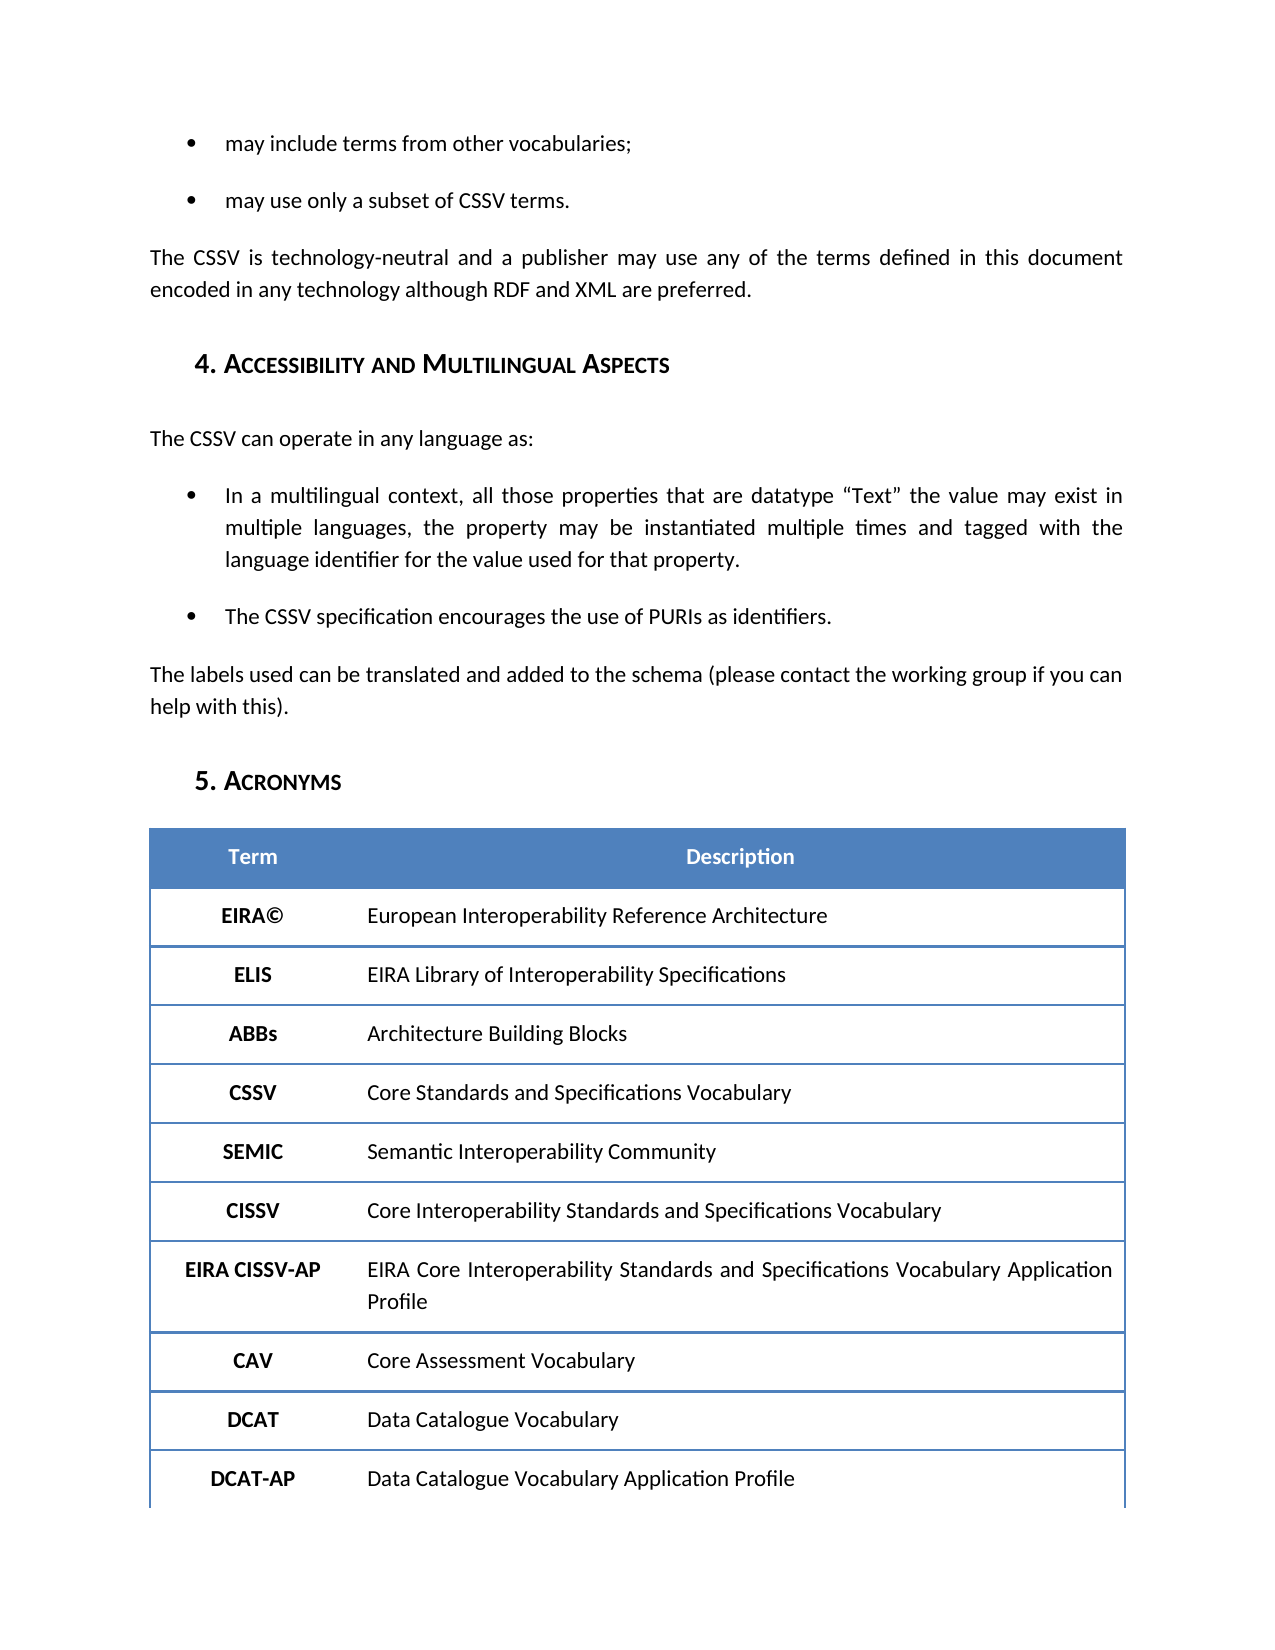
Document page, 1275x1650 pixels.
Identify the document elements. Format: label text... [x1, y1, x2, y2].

text The CSSV can operate in any language as: [150, 424, 1125, 452]
table_cell Semantic Interoperability Community [356, 1124, 1124, 1181]
table_cell Data Catalogue Vocabulary [356, 1393, 1124, 1449]
list The CSSV specification encourages the use of PURIs as identifiers. [187, 602, 1125, 631]
table_cell Data Catalogue Vocabulary Application Profile [356, 1451, 1124, 1508]
table_cell Architecture Building Blocks [356, 1006, 1124, 1063]
table_cell EIRA Library of Interoperability Specifications [356, 948, 1124, 1004]
table_cell DCAT-AP [151, 1451, 356, 1508]
table_cell ELIS [151, 948, 356, 1004]
table_cell ABBs [151, 1006, 356, 1063]
table_cell DCAT [151, 1393, 356, 1449]
table_cell Core Standards and Specifications Vocabulary [356, 1065, 1124, 1122]
subtitle Acronyms [194, 762, 1125, 797]
table_cell CSSV [151, 1065, 356, 1122]
subtitle Accessibility and Multilingual Aspects [194, 345, 1125, 381]
table_header Description [356, 830, 1124, 886]
table_cell EIRA© [151, 889, 356, 945]
text The labels used can be translated and added to the schema (please contact the working group if you can help with this). [150, 660, 1125, 720]
table_cell Core Assessment Vocabulary [356, 1334, 1124, 1390]
list In a multilingual context, all those properties that are datatype “Text” the value may exist in multiple languages, the property may be instantiated multiple times and tagged with the language identifier for the value used for that property. [187, 481, 1125, 573]
table_cell EIRA Core Interoperability Standards and Specifications Vocabulary Application Profile [356, 1242, 1124, 1331]
list may include terms from other vocabularies; [187, 129, 1125, 157]
table_cell SEMIC [151, 1124, 356, 1181]
table_header Term [151, 830, 356, 886]
text The CSSV is technology-neutral and a publisher may use any of the terms defined in this document encoded in any technology although RDF and XML are preferred. [150, 243, 1125, 304]
table_cell EIRA CISSV-AP [151, 1242, 356, 1331]
table_cell CAV [151, 1334, 356, 1390]
list may use only a subset of CSSV terms. [187, 186, 1125, 214]
table_cell Core Interoperability Standards and Specifications Vocabulary [356, 1183, 1124, 1240]
table_cell CISSV [151, 1183, 356, 1240]
table_cell European Interoperability Reference Architecture [356, 889, 1124, 945]
